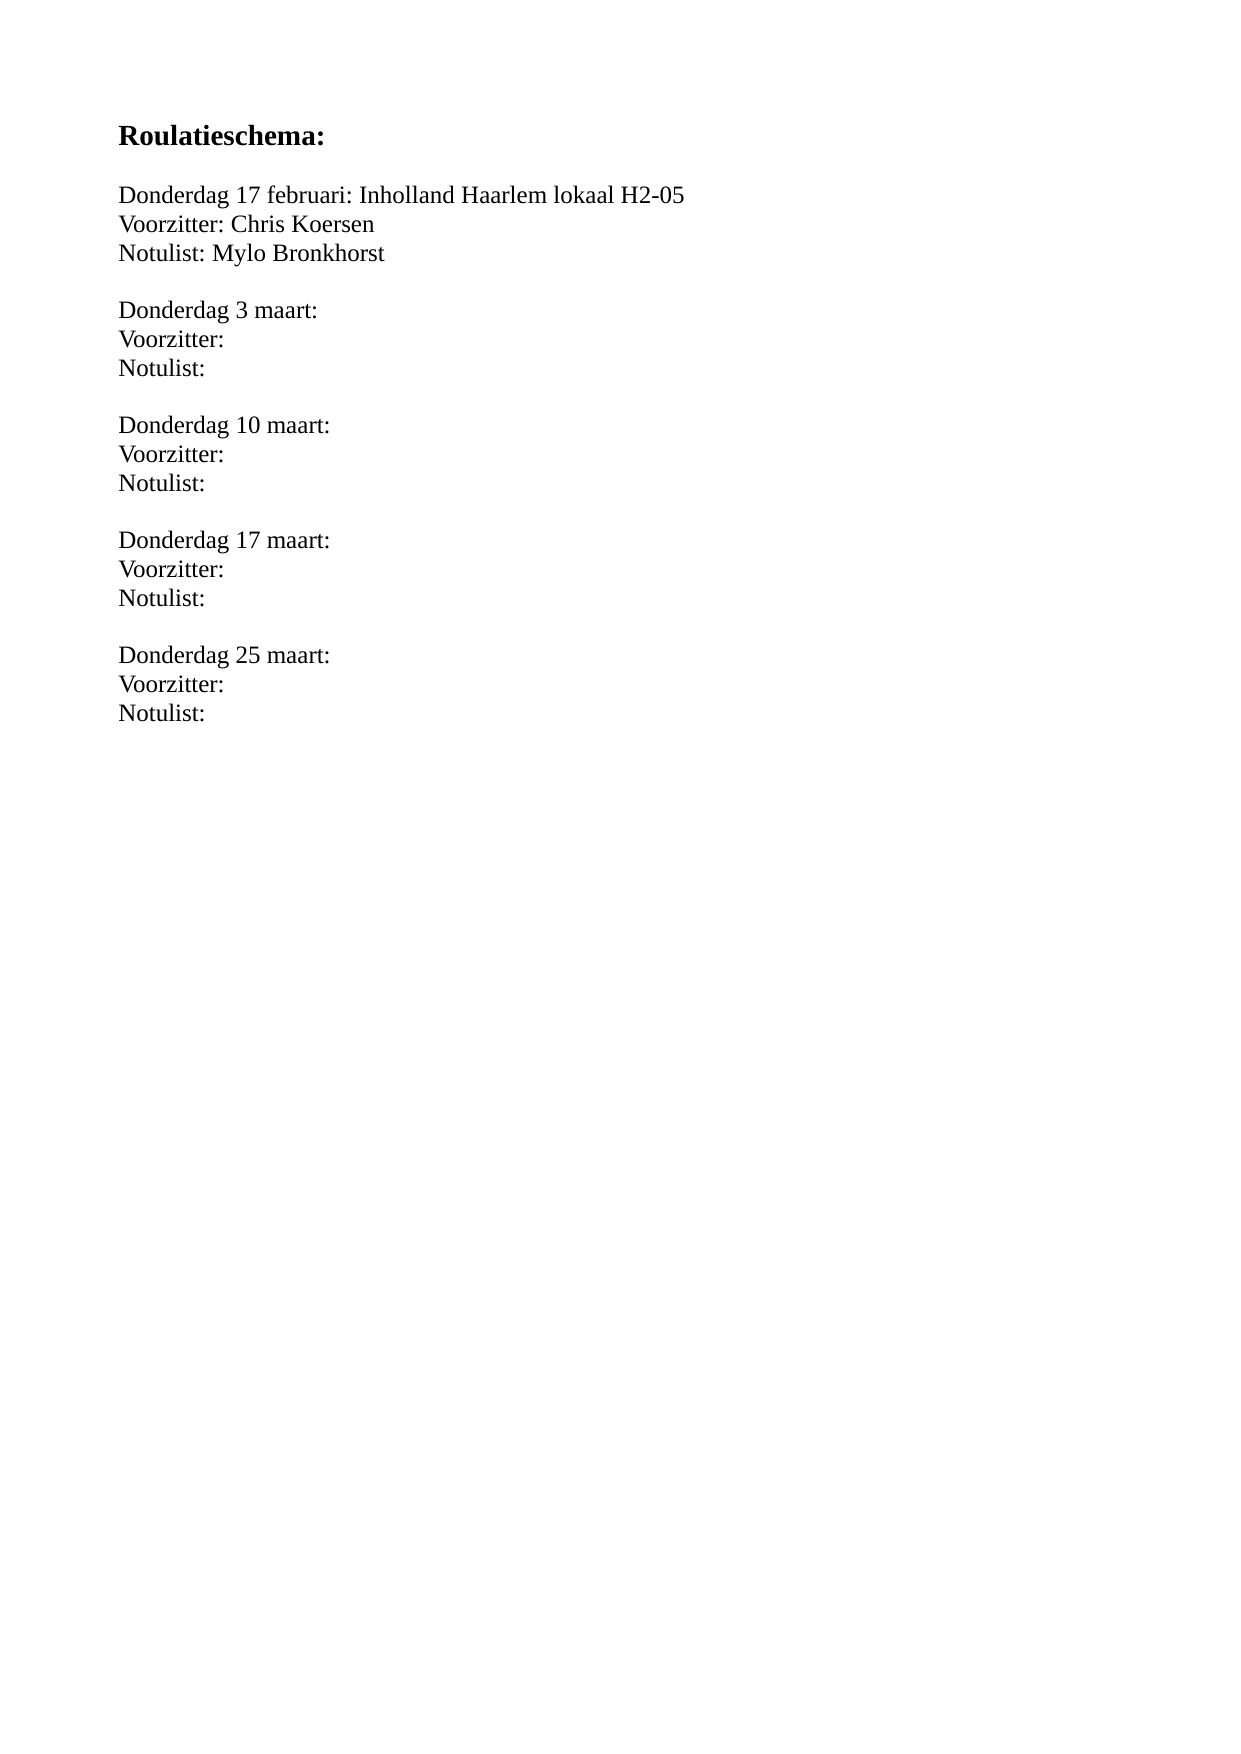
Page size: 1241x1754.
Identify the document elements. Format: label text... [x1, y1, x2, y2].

text Donderdag 25 maart: [118, 640, 1122, 669]
text Notulist: [118, 698, 1122, 727]
text Voorzitter: Chris Koersen [118, 209, 1122, 238]
text Voorzitter: [118, 669, 1122, 698]
text Notulist: [118, 583, 1122, 612]
text Voorzitter: [118, 439, 1122, 468]
text Roulatieschema: [118, 118, 1122, 152]
text Notulist: [118, 468, 1122, 497]
text Donderdag 17 februari: Inholland Haarlem lokaal H2-05 [118, 180, 1122, 209]
text Voorzitter: [118, 324, 1122, 353]
text Donderdag 17 maart: [118, 525, 1122, 554]
text Notulist: [118, 353, 1122, 382]
text Voorzitter: [118, 554, 1122, 583]
text Notulist: Mylo Bronkhorst [118, 238, 1122, 267]
text Donderdag 3 maart: [118, 295, 1122, 324]
text Donderdag 10 maart: [118, 410, 1122, 439]
